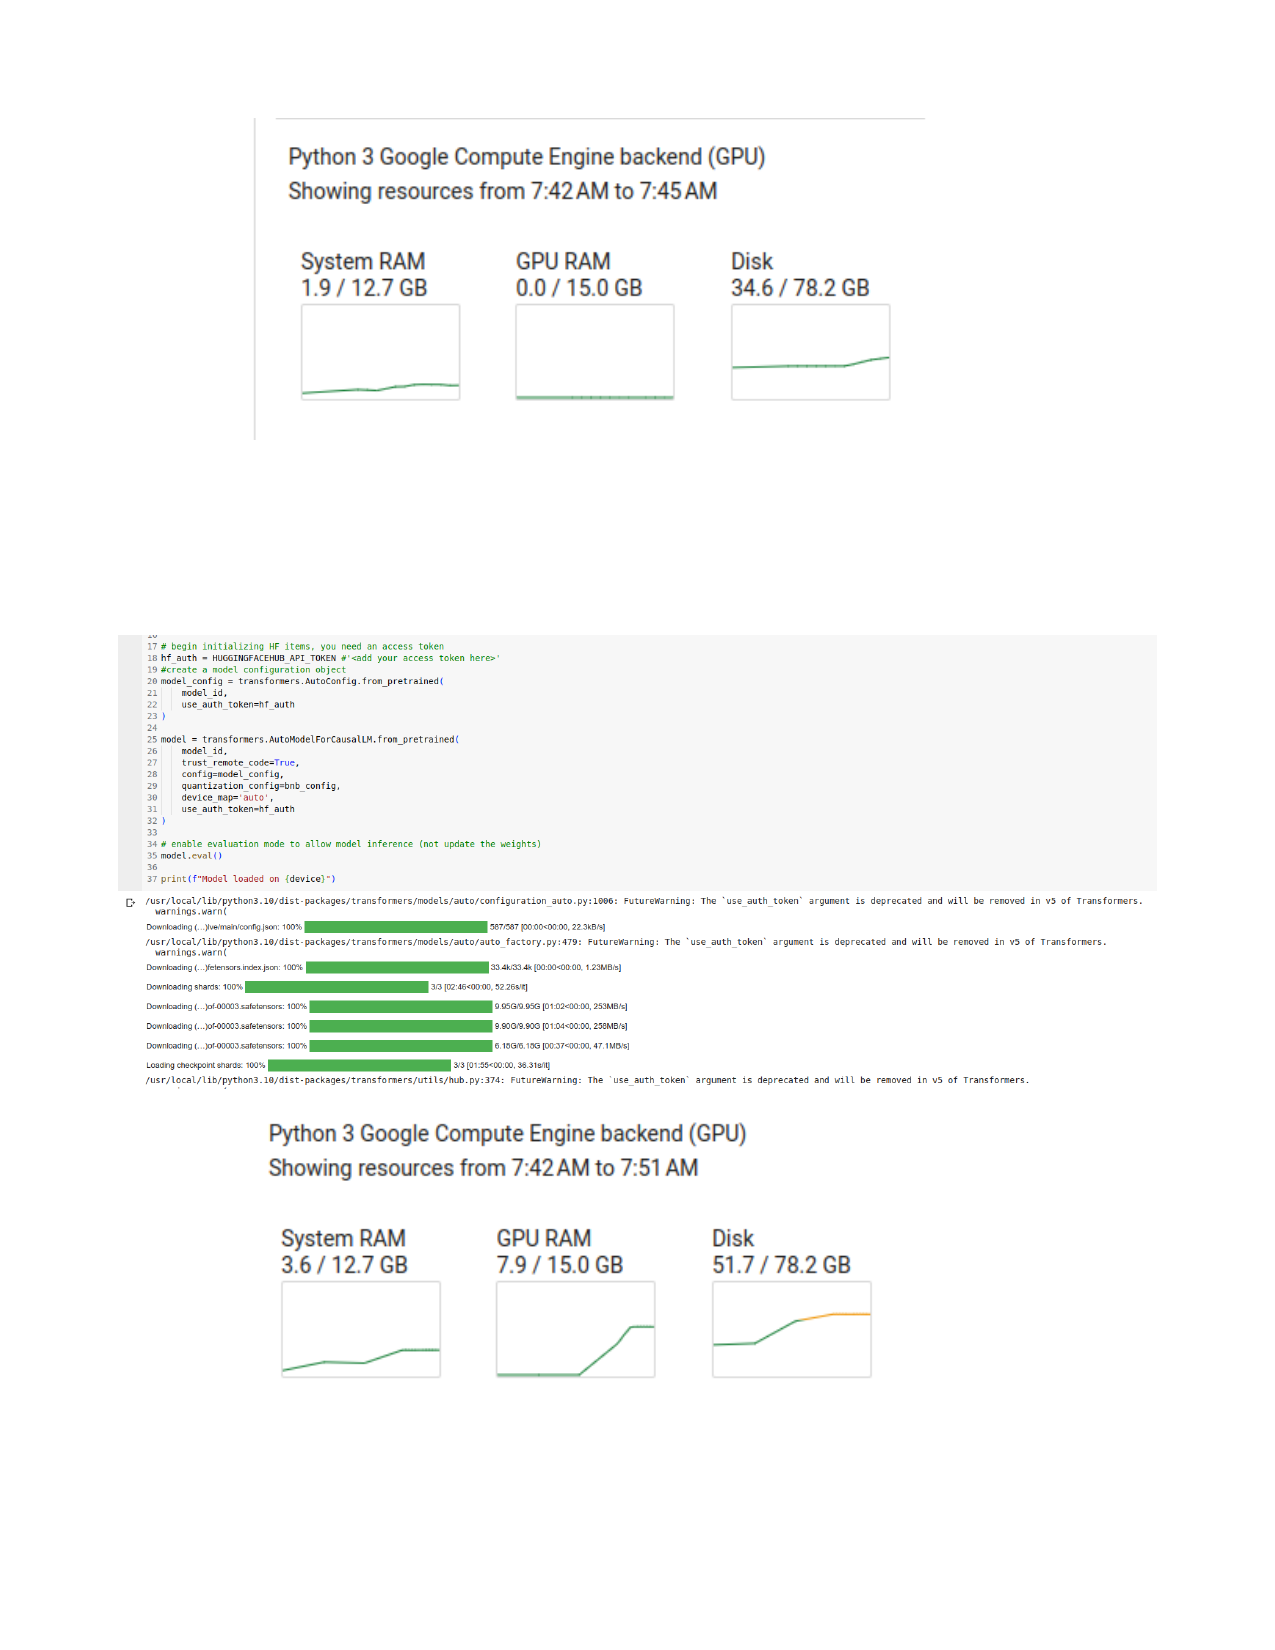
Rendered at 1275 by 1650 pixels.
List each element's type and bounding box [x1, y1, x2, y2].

picture [118, 635, 1157, 1089]
picture [248, 118, 1027, 440]
picture [247, 1104, 915, 1441]
